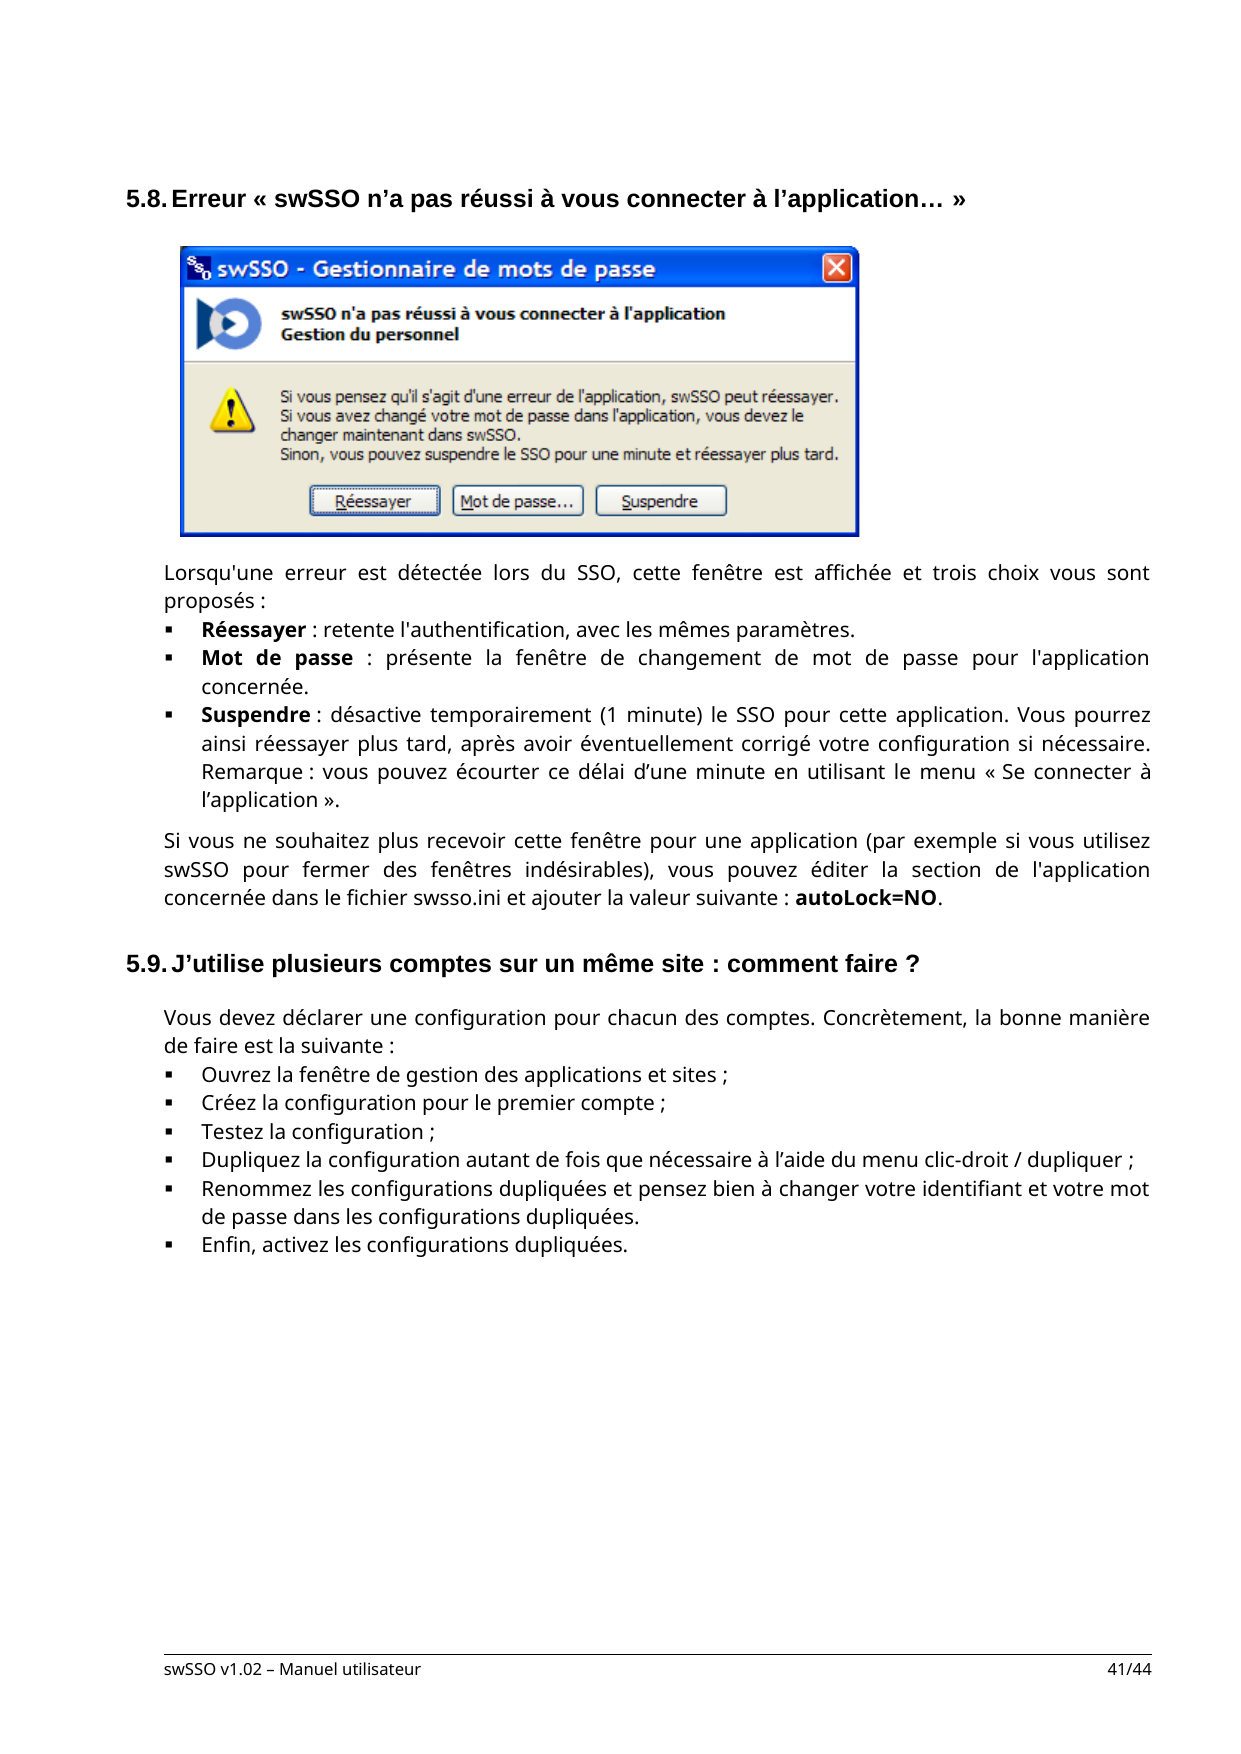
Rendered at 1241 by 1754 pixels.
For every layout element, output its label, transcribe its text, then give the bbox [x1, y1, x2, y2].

text Lorsqu'une erreur est détectée lors du SSO, cette fenêtre est affichée et trois choix vous sont proposés : [164, 558, 1152, 615]
list Réessayer : retente l'authentification, avec les mêmes paramètres. [164, 615, 1152, 643]
list Enfin, activez les configurations dupliquées. [164, 1231, 1152, 1259]
list Dupliquez la configuration autant de fois que nécessaire à l’aide du menu clic-droit / dupliquer ; [164, 1145, 1152, 1174]
list Mot de passe : présente la fenêtre de changement de mot de passe pour l'application concernée. [164, 643, 1152, 700]
picture [180, 246, 860, 537]
list Testez la configuration ; [164, 1117, 1152, 1145]
list Ouvrez la fenêtre de gestion des applications et sites ; [164, 1060, 1152, 1088]
text Vous devez déclarer une configuration pour chacun des comptes. Concrètement, la bonne manière de faire est la suivante : [164, 1003, 1152, 1060]
list Renommez les configurations dupliquées et pensez bien à changer votre identifiant et votre mot de passe dans les configurations dupliquées. [164, 1174, 1152, 1231]
list Suspendre : désactive temporairement (1 minute) le SSO pour cette application. Vous pourrez ainsi réessayer plus tard, après avoir éventuellement corrigé votre configuration si nécessaire. Remarque : vous pouvez écourter ce délai d’une minute en utilisant le menu « Se connecter à l’application ». [164, 700, 1152, 814]
list Créez la configuration pour le premier compte ; [164, 1088, 1152, 1117]
subtitle J’utilise plusieurs comptes sur un même site : comment faire ? [126, 949, 1152, 978]
text Si vous ne souhaitez plus recevoir cette fenêtre pour une application (par exemple si vous utilisez swSSO pour fermer des fenêtres indésirables), vous pouvez éditer la section de l'application concernée dans le fichier swsso.ini et ajouter la valeur suivante : autoLock=NO. [164, 827, 1152, 912]
subtitle Erreur « swSSO n’a pas réussi à vous connecter à l’application… » [126, 184, 1152, 213]
